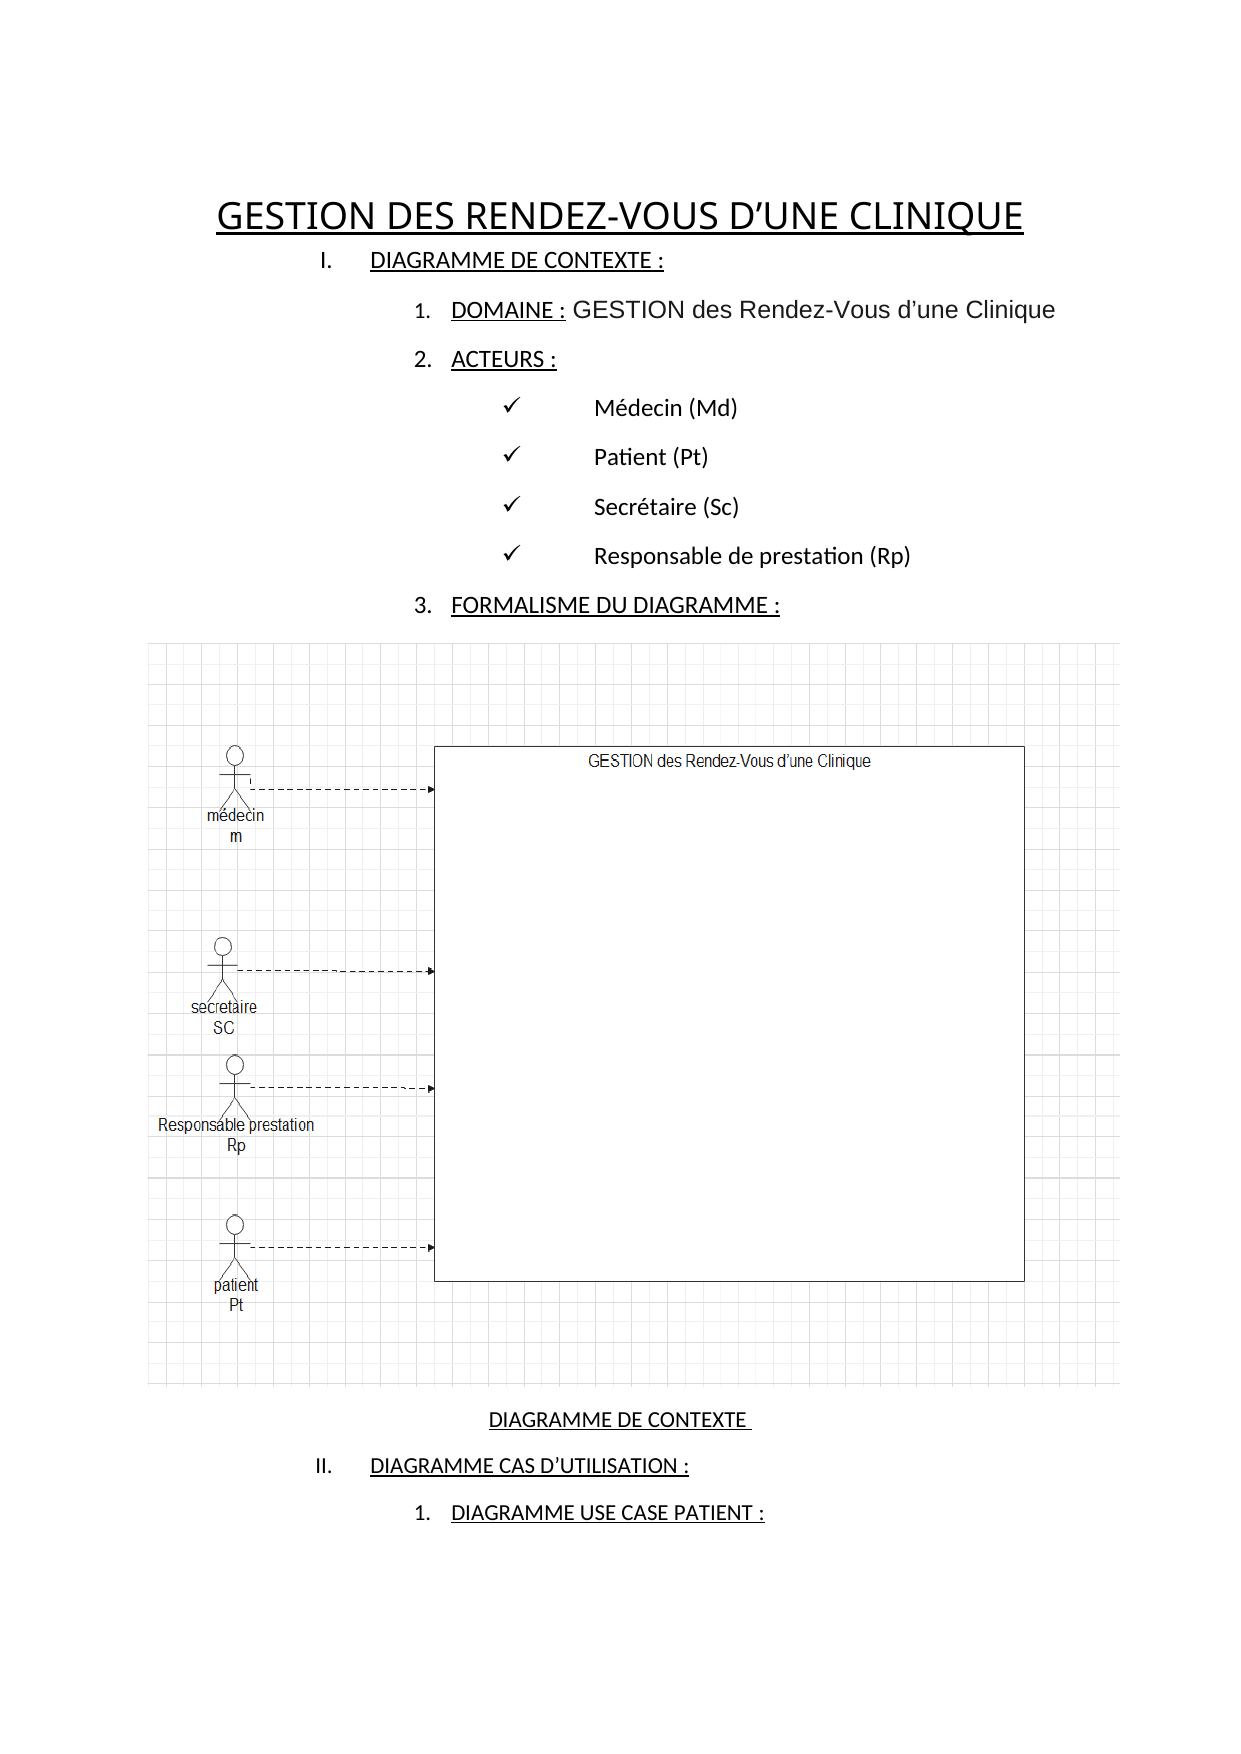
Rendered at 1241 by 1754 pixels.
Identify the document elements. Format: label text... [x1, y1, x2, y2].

list Patient (Pt) [501, 442, 1093, 472]
text DIAGRAMME DE CONTEXTE [148, 1405, 1093, 1433]
list ACTEURS : [413, 343, 1093, 373]
list DOMAINE : GESTION des Rendez-Vous d’une Clinique [413, 294, 1093, 324]
list Médecin (Md) [501, 392, 1093, 423]
list DIAGRAMME DE CONTEXTE : [333, 244, 1093, 275]
list Secrétaire (Sc) [501, 491, 1093, 521]
list FORMALISME DU DIAGRAMME : [413, 589, 1093, 620]
list Responsable de prestation (Rp) [501, 540, 1093, 571]
list DIAGRAMME USE CASE PATIENT : [413, 1498, 1093, 1526]
subtitle GESTION des Rendez-Vous d’une Clinique [148, 189, 1093, 240]
list DIAGRAMME CAS D’UTILISATION : [333, 1451, 1093, 1479]
